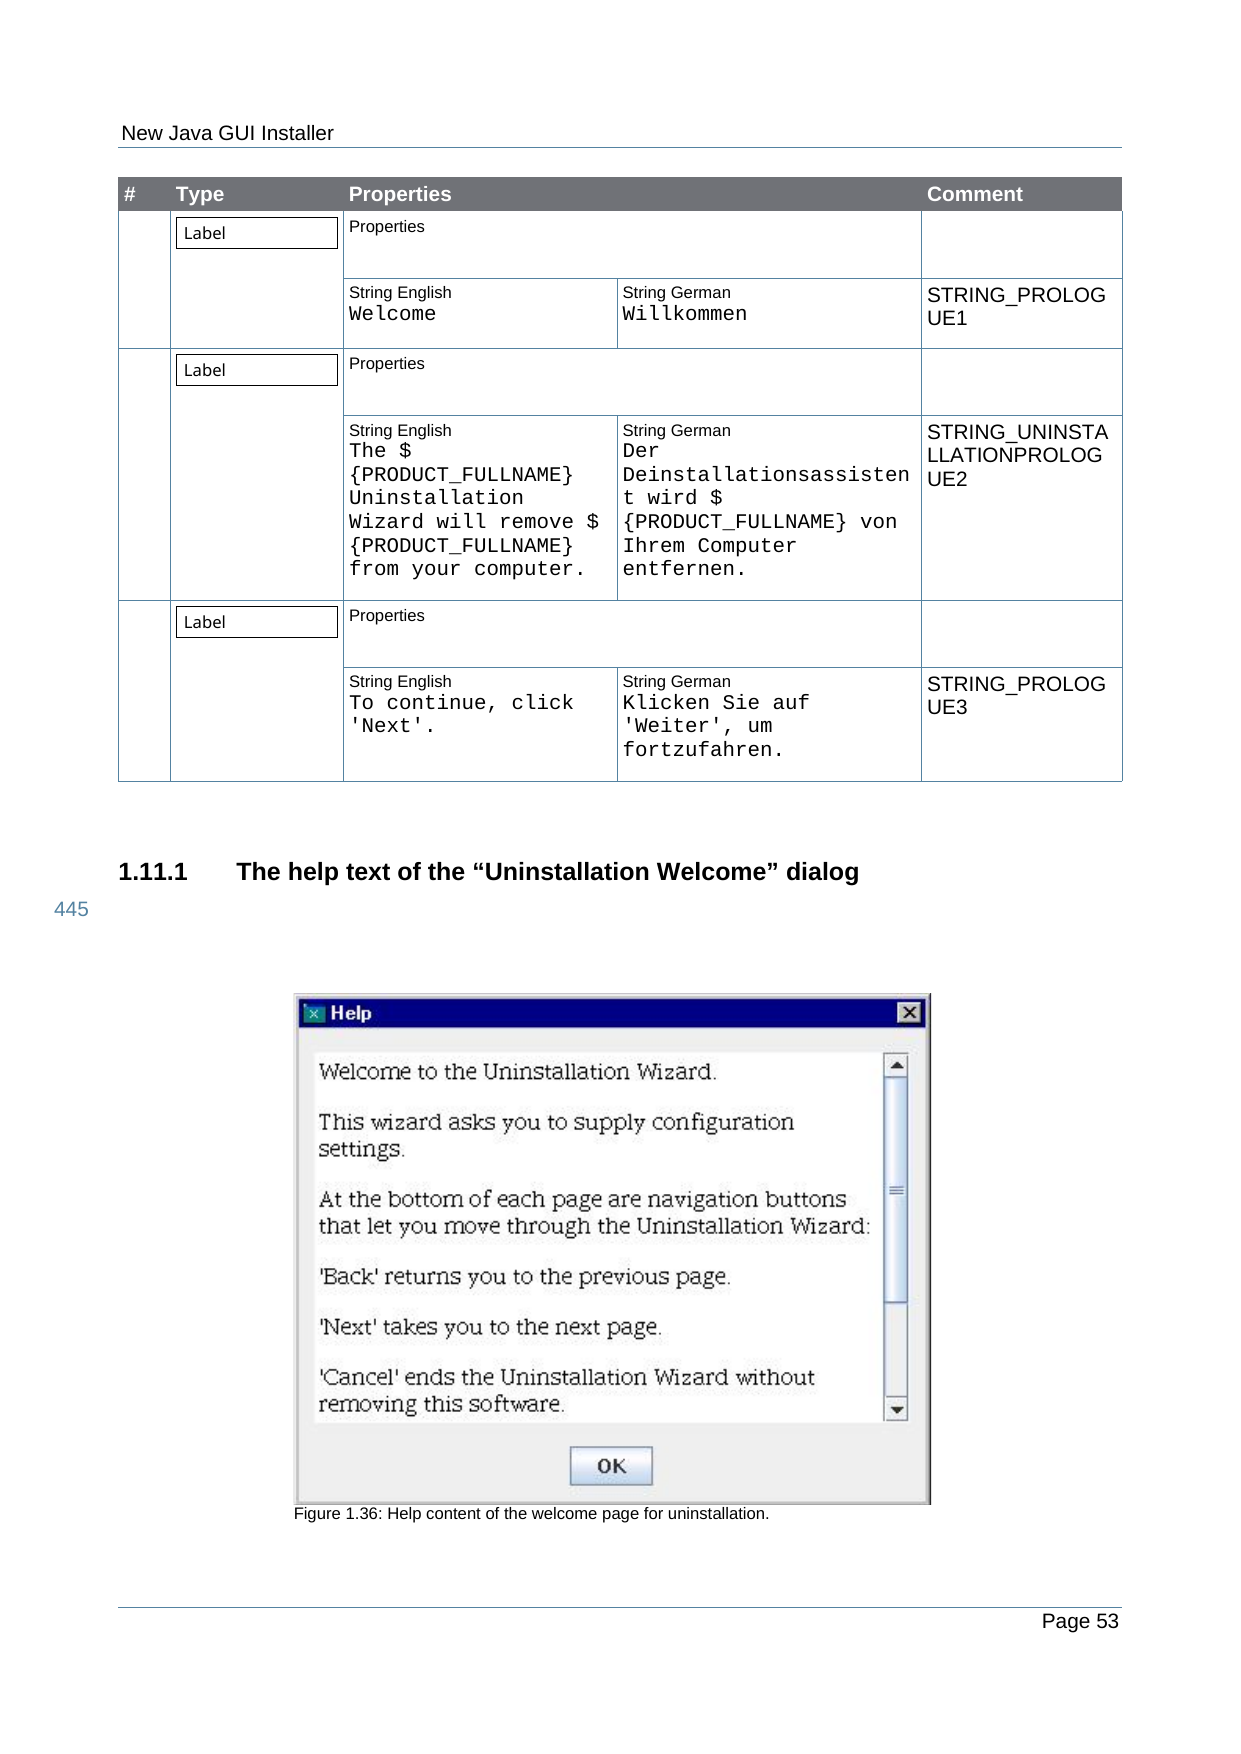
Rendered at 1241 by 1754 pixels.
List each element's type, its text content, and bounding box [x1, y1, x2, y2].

text [293, 977, 931, 993]
table_cell [171, 211, 343, 348]
table_cell String German Klicken Sie auf 'Weiter', um fortzufahren. [618, 668, 921, 781]
table_header [922, 601, 1122, 667]
table_cell <#> [119, 211, 170, 348]
table_header Properties [344, 601, 921, 667]
table_header Properties [344, 349, 921, 415]
text Figure 1.36: Help content of the welcome page for uninstallation. [293, 1505, 931, 1523]
table_cell String English The ${PRODUCT_FULLNAME} Uninstallation Wizard will remove ${PRODUCT_FULLNAME} from your computer. [344, 416, 617, 600]
table_header Properties [343, 177, 921, 211]
table_cell [171, 601, 343, 781]
table_cell String German Willkommen [618, 279, 921, 348]
table_cell STRING_UNINSTALLATIONPROLOGUE2 [922, 416, 1122, 600]
table_cell <#> [119, 601, 170, 781]
table_header Type [170, 177, 343, 211]
table_cell String English Welcome [344, 279, 617, 348]
table_cell String English To continue, click 'Next'. [344, 668, 617, 781]
table_cell [171, 349, 343, 600]
subtitle The help text of the “Uninstallation Welcome” dialog [118, 858, 1122, 886]
table_cell STRING_PROLOGUE1 [922, 279, 1122, 348]
table_cell <#> [119, 349, 170, 600]
table_header Comment [921, 177, 1122, 211]
table_header [922, 349, 1122, 415]
table_cell String German Der Deinstallationsassistent wird ${PRODUCT_FULLNAME} von Ihrem Computer entfernen. [618, 416, 921, 600]
table_header [922, 211, 1122, 278]
table_header # [118, 177, 170, 211]
table_header Properties [344, 211, 921, 278]
table_cell STRING_PROLOGUE3 [922, 668, 1122, 781]
